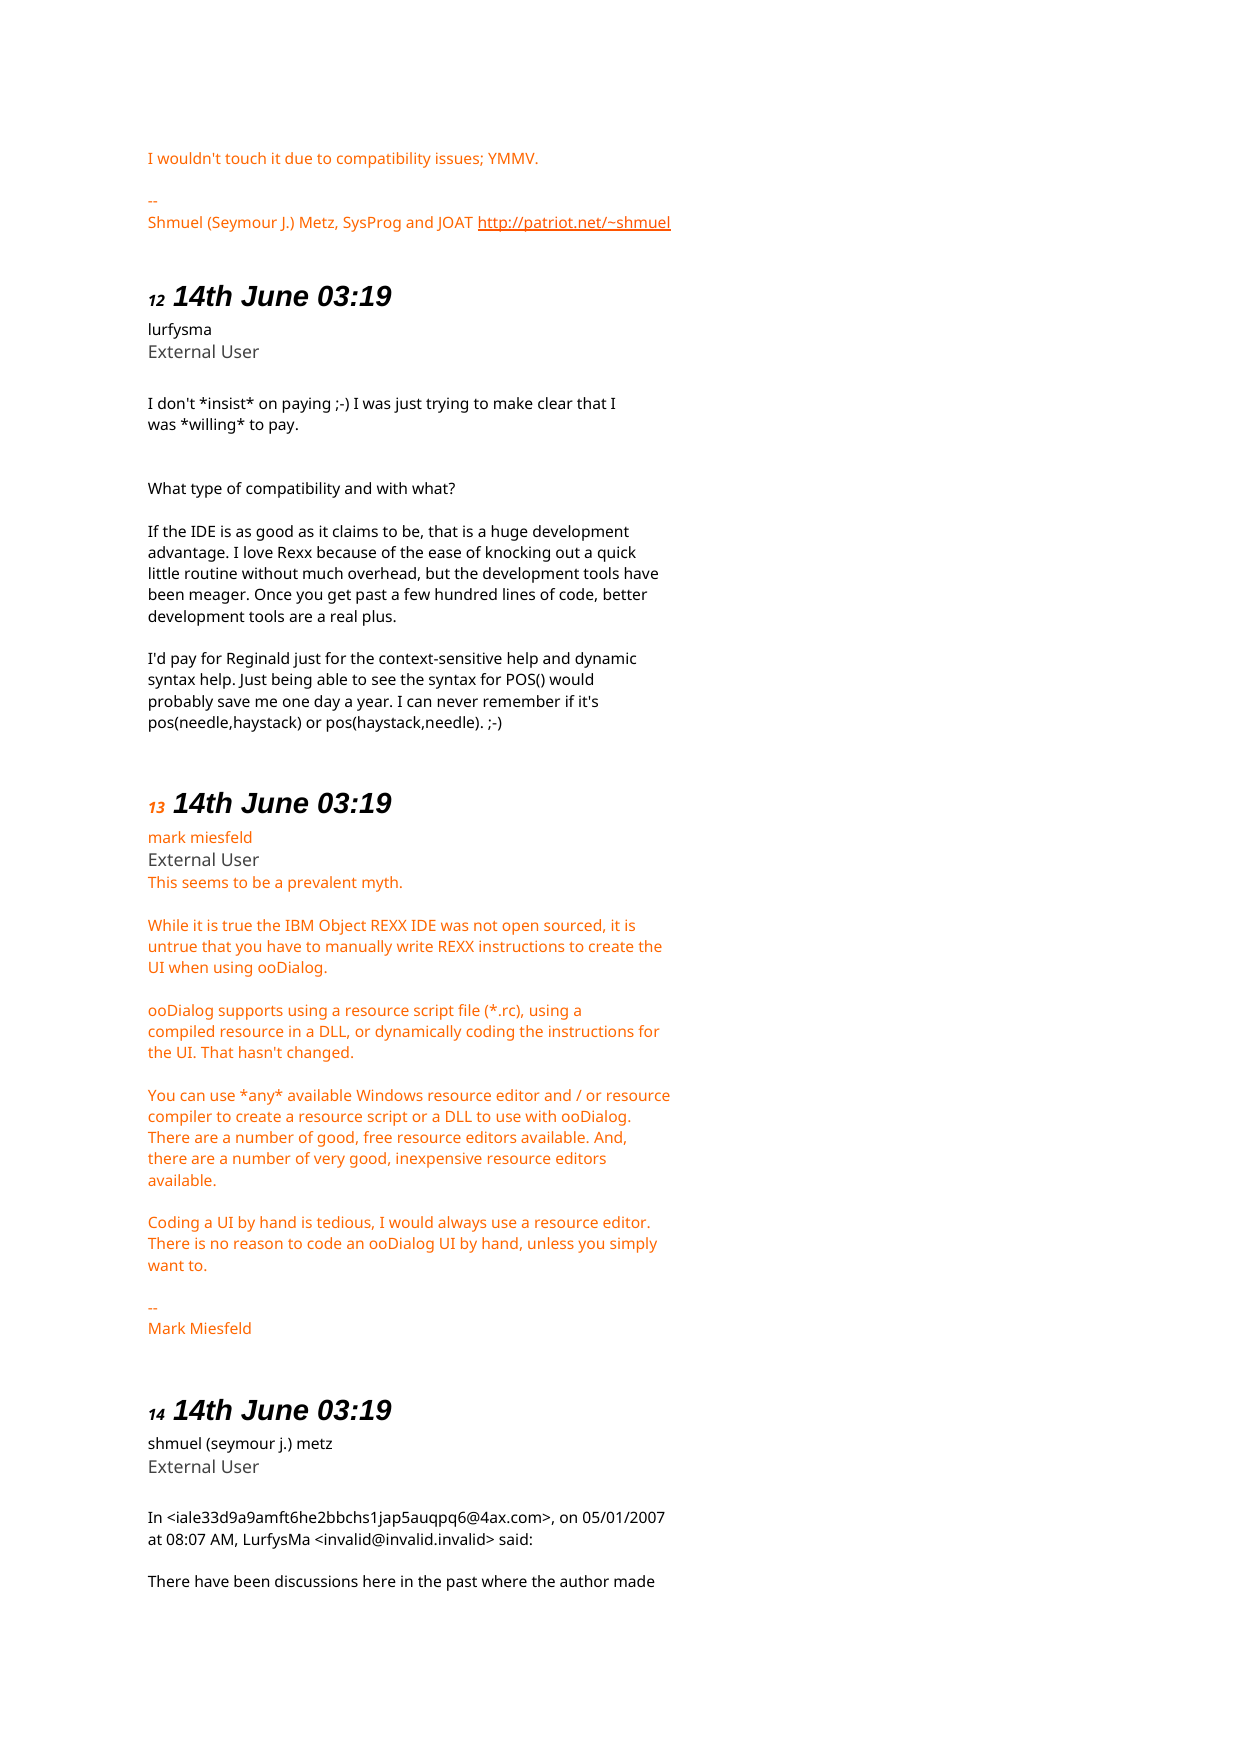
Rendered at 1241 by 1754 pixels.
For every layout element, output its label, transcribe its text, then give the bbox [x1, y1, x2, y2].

text lurfysma [148, 319, 1093, 340]
text External User [148, 1454, 1093, 1478]
subtitle 14 14th June 03:19 [148, 1393, 1093, 1427]
text I don't *insist* on paying ;-) I was just trying to make clear that I was *willing* to pay. What type of compatibility and with what? If the IDE is as good as it claims to be, that is a huge development advantage. I love Rexx because of the ease of knocking out a quick little routine without much overhead, but the development tools have been meager. Once you get past a few hundred lines of code, better development tools are a real plus. I'd pay for Reginald just for the context-sensitive help and dynamic syntax help. Just being able to see the syntax for POS() would probably save me one day a year. I can never remember if it's pos(needle,haystack) or pos(haystack,needle). ;-) [148, 393, 1093, 733]
text I wouldn't touch it due to compatibility issues; YMMV. -- Shmuel (Seymour J.) Metz, SysProg and JOAT http://patriot.net/~shmuel [148, 148, 1093, 233]
text In <iale33d9a9amft6he2bbchs1jap5auqpq6@4ax.com>, on 05/01/2007 at 08:07 AM, LurfysMa <invalid@invalid.invalid> said: There have been discussions here in the past where the author made [148, 1507, 1093, 1592]
subtitle 13 14th June 03:19 [148, 787, 1093, 820]
text mark miesfeld [148, 826, 1093, 848]
text This seems to be a prevalent myth. While it is true the IBM Object REXX IDE was not open sourced, it is untrue that you have to manually write REXX instructions to create the UI when using ooDialog. ooDialog supports using a resource script file (*.rc), using a compiled resource in a DLL, or dynamically coding the instructions for the UI. That hasn't changed. You can use *any* available Windows resource editor and / or resource compiler to create a resource script or a DLL to use with ooDialog. There are a number of good, free resource editors available. And, there are a number of very good, inexpensive resource editors available. Coding a UI by hand is tedious, I would always use a resource editor. There is no reason to code an ooDialog UI by hand, unless you simply want to. -- Mark Miesfeld [148, 872, 1093, 1339]
text shmuel (seymour j.) metz [148, 1433, 1093, 1454]
text External User [148, 848, 1093, 872]
subtitle 12 14th June 03:19 [148, 279, 1093, 312]
text External User [148, 340, 1093, 364]
